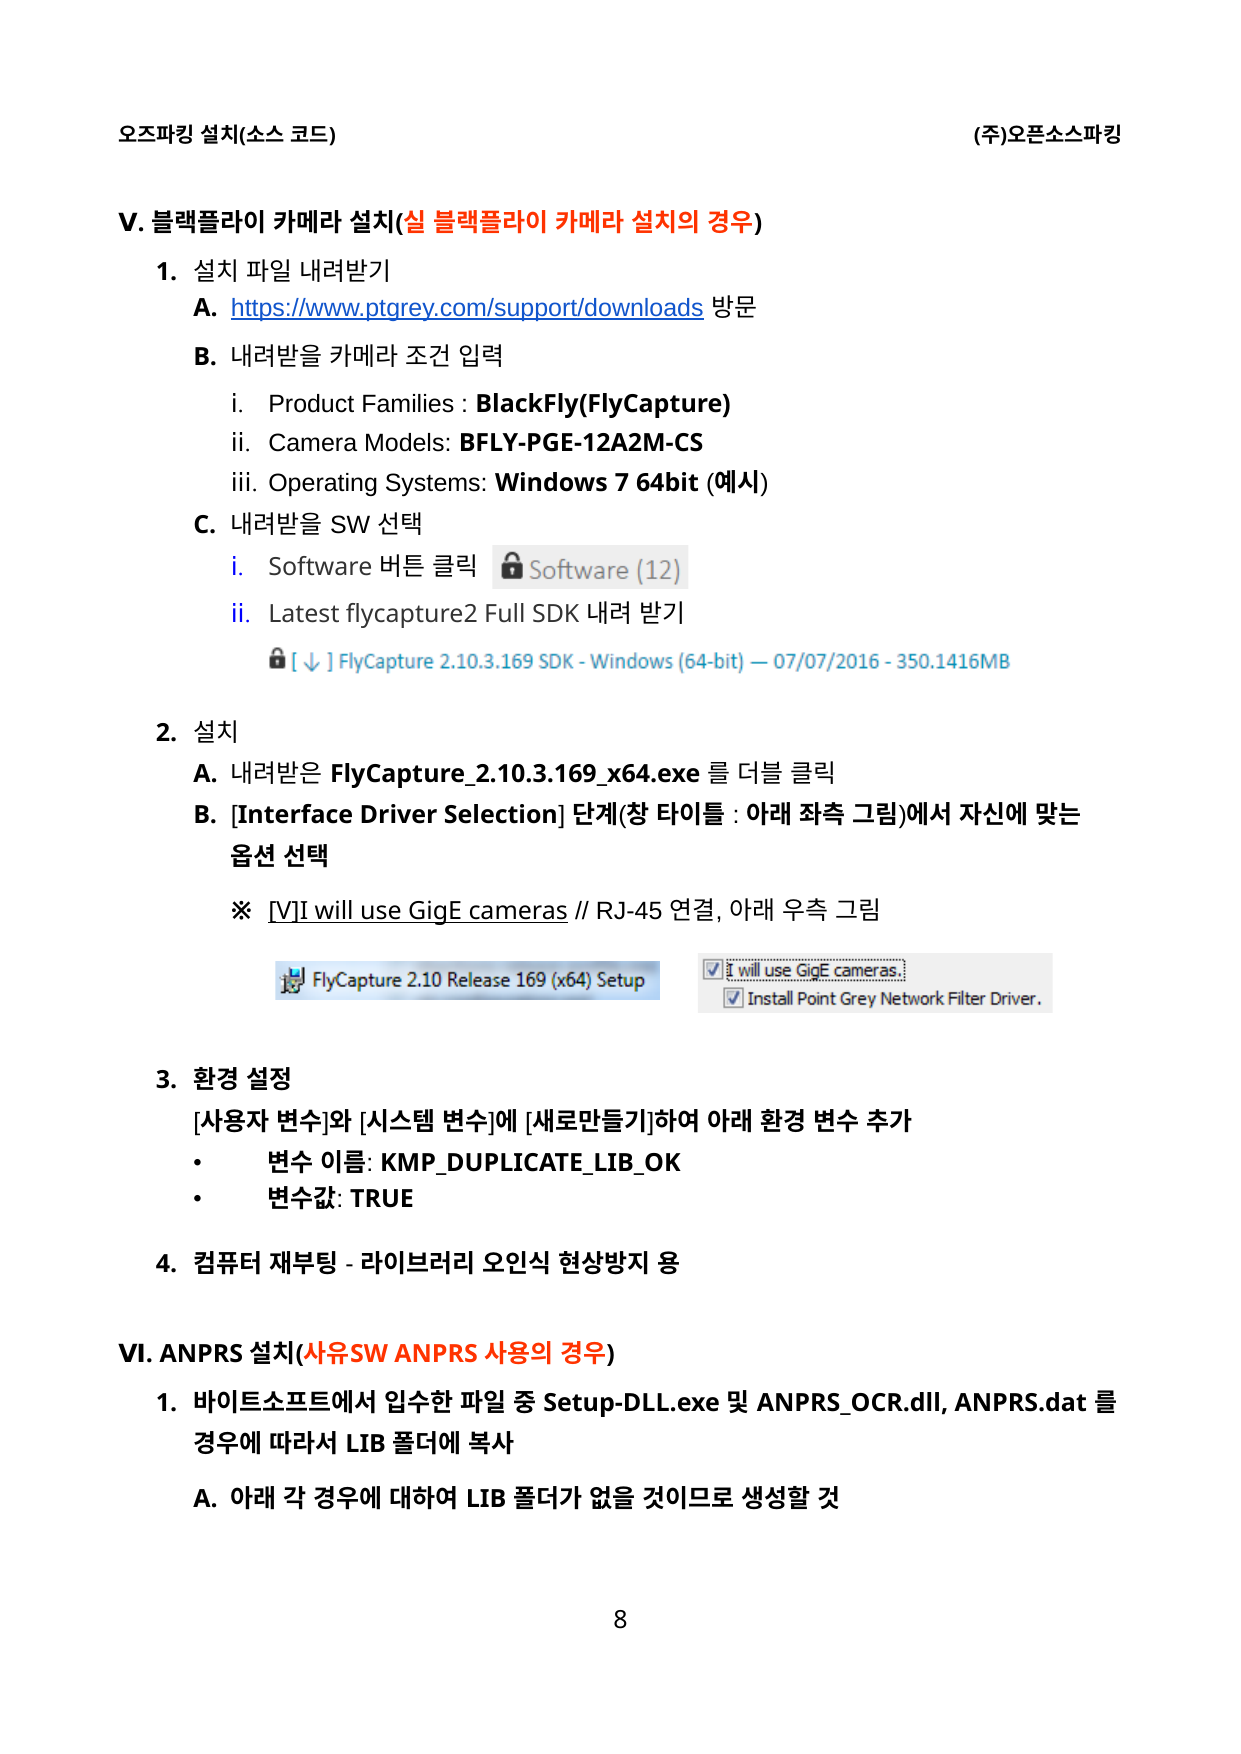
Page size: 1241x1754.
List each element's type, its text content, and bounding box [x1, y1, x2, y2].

list Latest flycapture2 Full SDK 내려 받기 [231, 594, 1122, 708]
list 변수값: TRUE [193, 1179, 1122, 1215]
list 설치 [156, 712, 1122, 748]
list 변수 이름: KMP_DUPLICATE_LIB_OK [193, 1142, 1122, 1179]
list 내려받을 카메라 조건 입력 [193, 337, 1122, 373]
subtitle Ⅴ. 블랙플라이 카메라 설치(실 블랙플라이 카메라 설치의 경우) [118, 203, 1122, 239]
picture [492, 545, 689, 589]
list https://www.ptgrey.com/support/downloads 방문 [193, 288, 1122, 324]
list 설치 파일 내려받기 [156, 252, 1122, 288]
picture [262, 643, 1018, 680]
list 내려받은 FlyCapture_2.10.3.169_x64.exe 를 더블 클릭 [193, 753, 1122, 790]
list 아래 각 경우에 대하여 LIB 폴더가 없을 것이므로 생성할 것 [193, 1478, 1122, 1531]
picture [275, 961, 660, 1000]
list Operating Systems: Windows 7 64bit (예시) [231, 463, 1122, 499]
list Product Families : BlackFly(FlyCapture) [231, 385, 1122, 419]
list Software 버튼 클릭 [231, 545, 492, 589]
list Camera Models: BFLY-PGE-12A2M-CS [231, 424, 1122, 458]
picture [697, 953, 1053, 1013]
subtitle Ⅵ. ANPRS 설치(사유SW ANPRS 사용의 경우) [118, 1334, 1122, 1370]
list [Interface Driver Selection] 단계(창 타이틀 : 아래 좌측 그림)에서 자신에 맞는 옵션 선택 [193, 795, 1122, 889]
list [689, 545, 1122, 589]
list 내려받을 SW 선택 [193, 504, 1122, 540]
list [V]I will use GigE cameras // RJ-45 연결, 아래 우측 그림 [231, 891, 1122, 1058]
list 컴퓨터 재부팅 - 라이브러리 오인식 현상방지 용 [156, 1244, 1122, 1280]
list 바이트소프트에서 입수한 파일 중 Setup-DLL.exe 및 ANPRS_OCR.dll, ANPRS.dat 를 경우에 따라서 LIB 폴더에 복사 [156, 1382, 1122, 1476]
list 환경 설정 [사용자 변수]와 [시스템 변수]에 [새로만들기]하여 아래 환경 변수 추가 [156, 1060, 1122, 1137]
